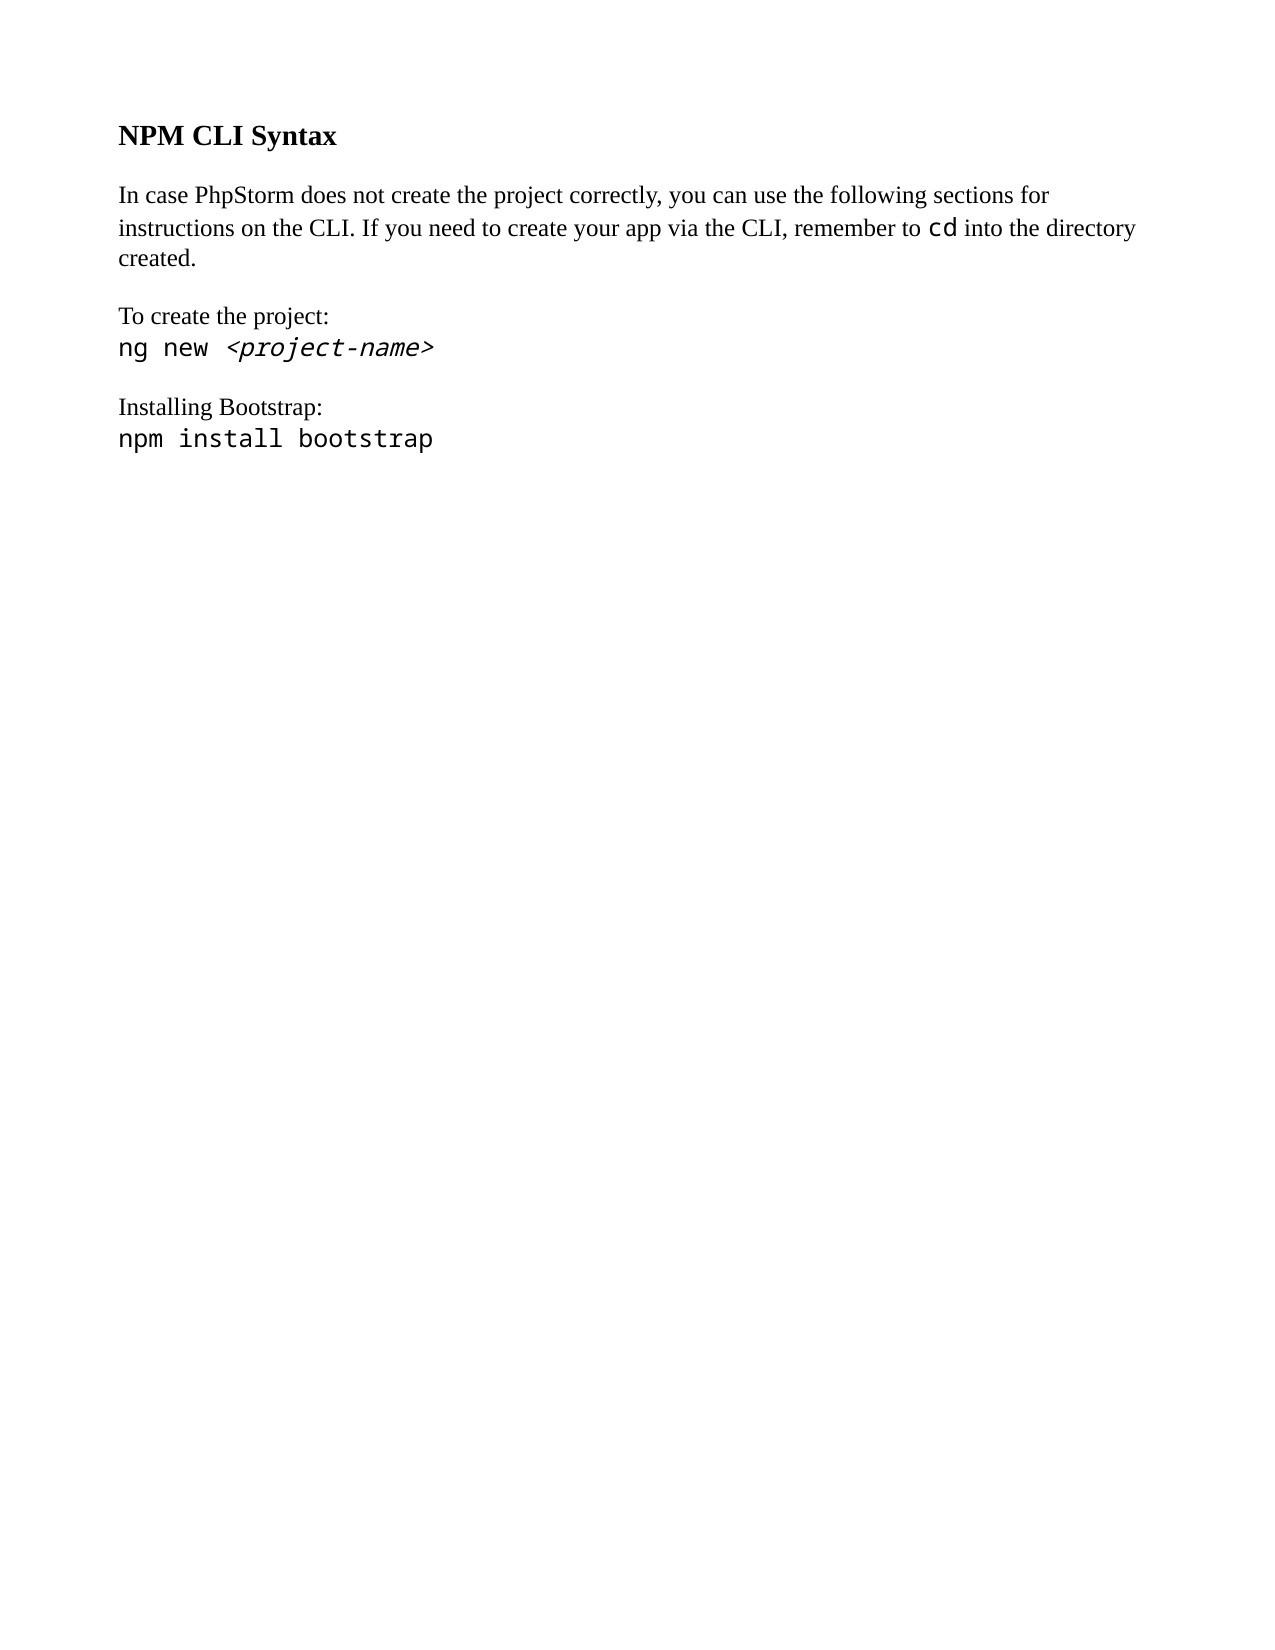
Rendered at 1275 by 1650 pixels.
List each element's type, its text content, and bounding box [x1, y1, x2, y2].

text npm install bootstrap [118, 421, 1157, 455]
text To create the project: [118, 301, 1157, 329]
text NPM CLI Syntax [118, 118, 1157, 152]
text ng new <project-name> [118, 329, 1157, 363]
text In case PhpStorm does not create the project correctly, you can use the following sections for instructions on the CLI. If you need to create your app via the CLI, remember to cd into the directory created. [118, 180, 1157, 272]
text Installing Bootstrap: [118, 392, 1157, 421]
